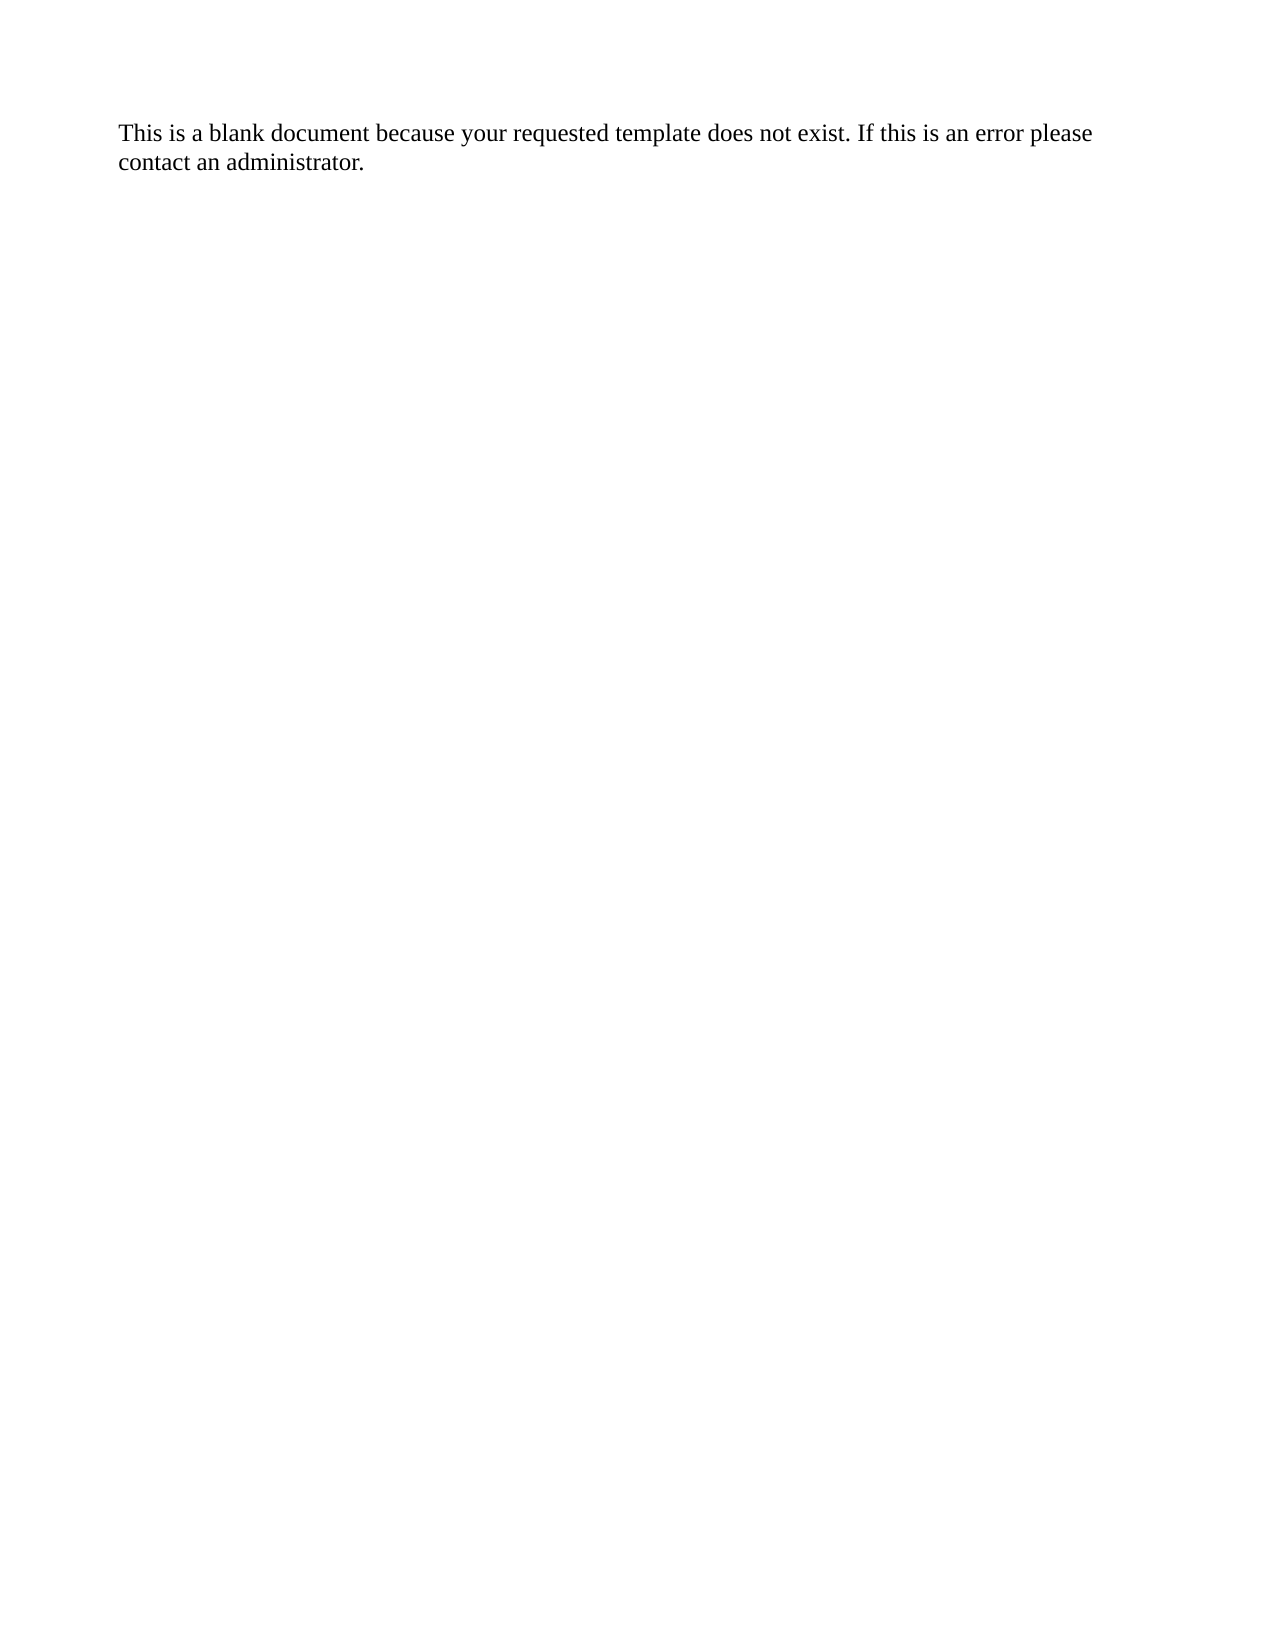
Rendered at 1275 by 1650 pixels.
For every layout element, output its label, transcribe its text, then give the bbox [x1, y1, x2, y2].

text This is a blank document because your requested template does not exist. If this is an error please contact an administrator. [118, 118, 1157, 176]
